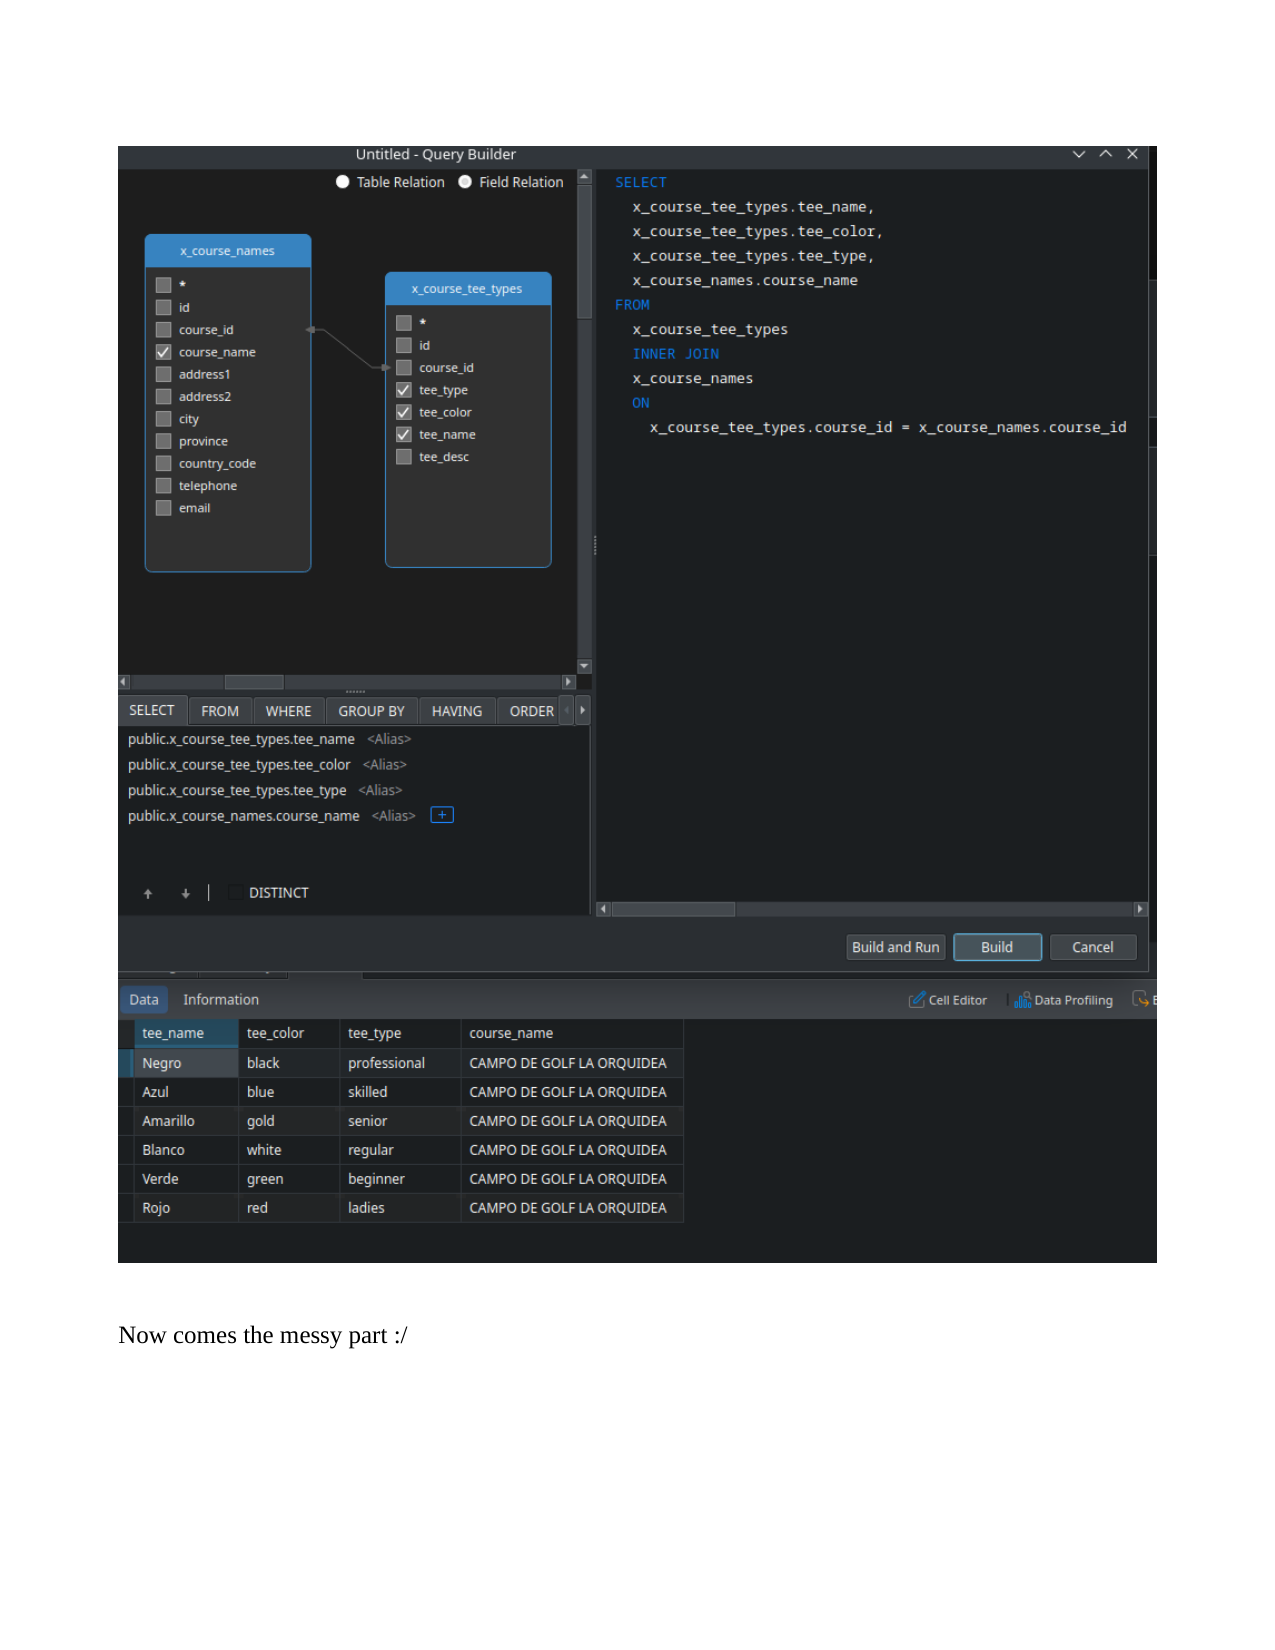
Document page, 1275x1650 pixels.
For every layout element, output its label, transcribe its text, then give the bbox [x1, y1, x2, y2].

picture [118, 146, 1157, 1263]
text Now comes the messy part :/ [118, 1320, 1157, 1406]
